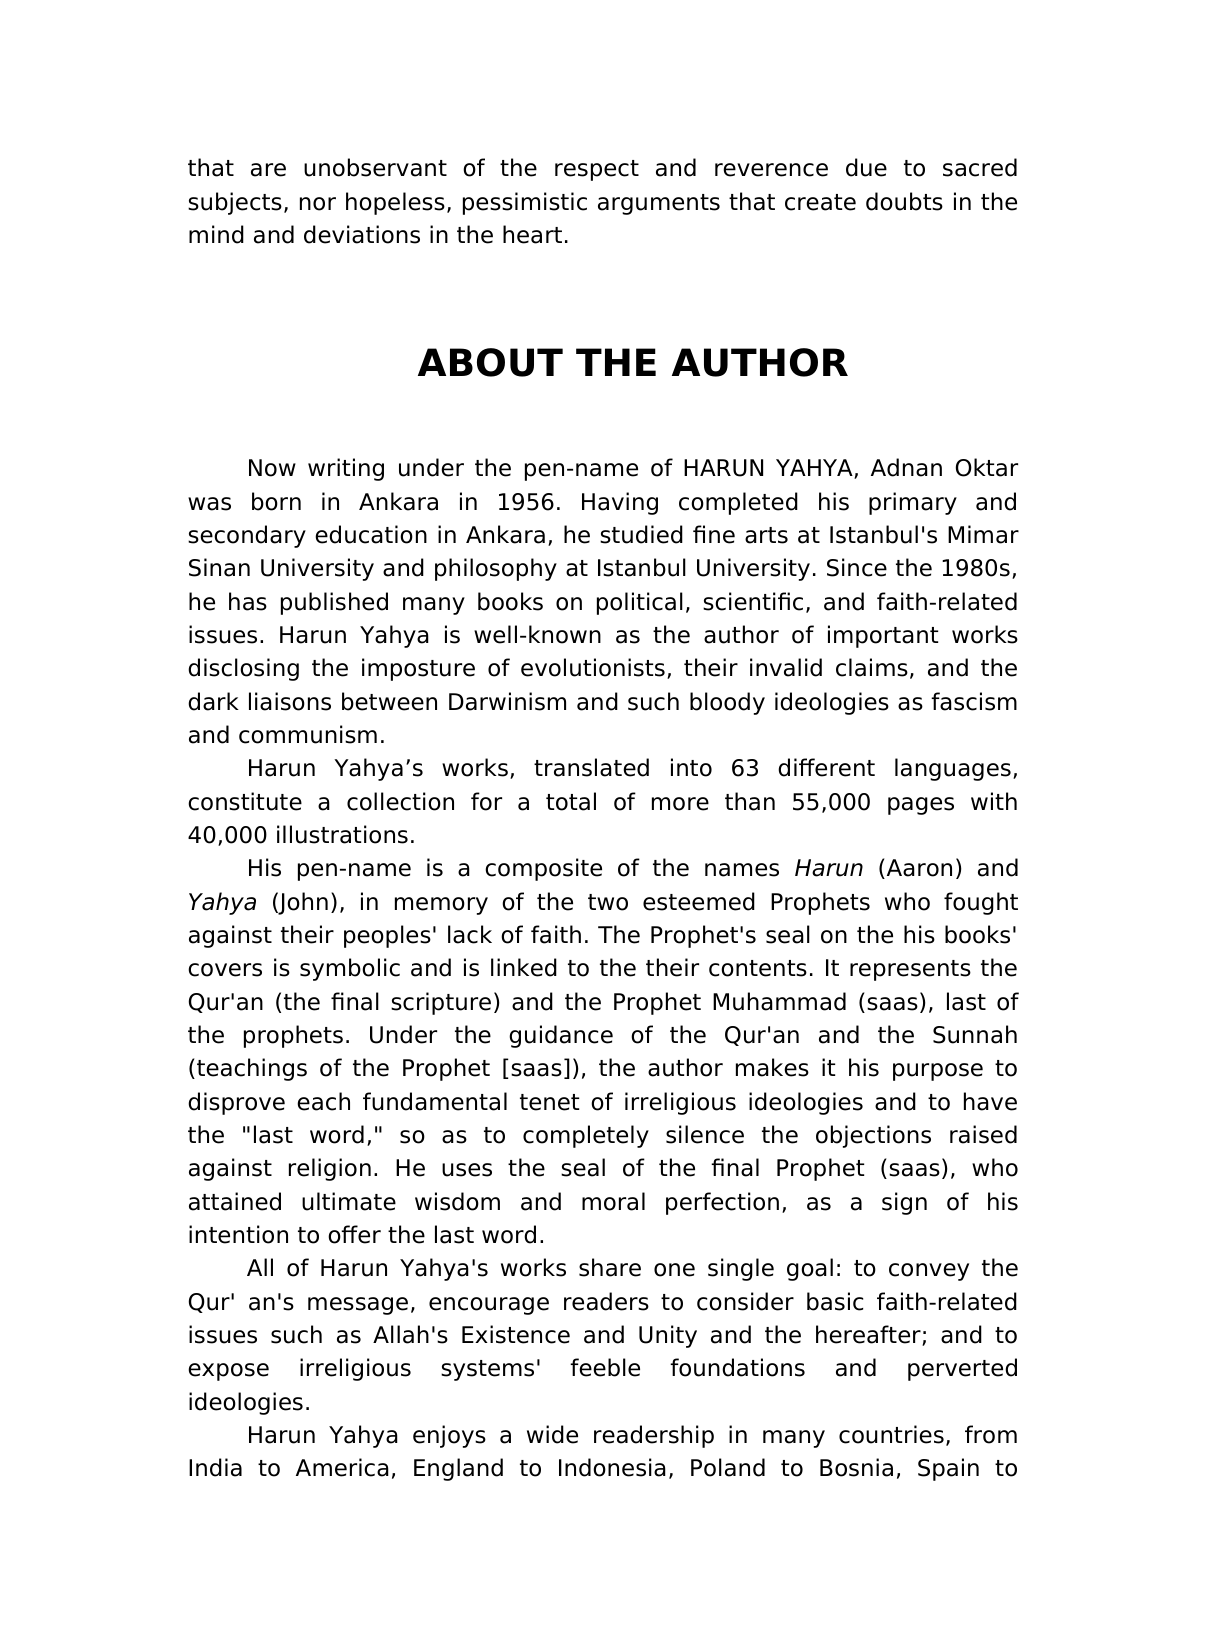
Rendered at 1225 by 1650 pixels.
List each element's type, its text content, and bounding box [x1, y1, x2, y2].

text Now writing under the pen-name of HARUN YAHYA, Adnan Oktar was born in Ankara in 1956. Having completed his primary and secondary education in Ankara, he studied fine arts at Istanbul's Mimar Sinan University and philosophy at Istanbul University. Since the 1980s, he has published many books on political, scientific, and faith-related issues. Harun Yahya is well-known as the author of important works disclosing the imposture of evolutionists, their invalid claims, and the dark liaisons between Darwinism and such bloody ideologies as fascism and communism. [187, 450, 1020, 750]
text All of Harun Yahya's works share one single goal: to convey the Qur' an's message, encourage readers to consider basic faith-related issues such as Allah's Existence and Unity and the hereafter; and to expose irreligious systems' feeble foundations and perverted ideologies. [187, 1250, 1020, 1417]
text ABOUT THE AUTHOR [187, 350, 1020, 383]
text Harun Yahya’s works, translated into 63 different languages, constitute a collection for a total of more than 55,000 pages with 40,000 illustrations. [187, 750, 1020, 850]
text that are unobservant of the respect and reverence due to sacred subjects, nor hopeless, pessimistic arguments that create doubts in the mind and deviations in the heart. [187, 150, 1020, 250]
text His pen-name is a composite of the names Harun (Aaron) and Yahya (John), in memory of the two esteemed Prophets who fought against their peoples' lack of faith. The Prophet's seal on the his books' covers is symbolic and is linked to the their contents. It represents the Qur'an (the final scripture) and the Prophet Muhammad (saas), last of the prophets. Under the guidance of the Qur'an and the Sunnah (teachings of the Prophet [saas]), the author makes it his purpose to disprove each fundamental tenet of irreligious ideologies and to have the "last word," so as to completely silence the objections raised against religion. He uses the seal of the final Prophet (saas), who attained ultimate wisdom and moral perfection, as a sign of his intention to offer the last word. [187, 850, 1020, 1250]
text Harun Yahya enjoys a wide readership in many countries, from India to America, England to Indonesia, Poland to Bosnia, Spain to [187, 1417, 1020, 1483]
